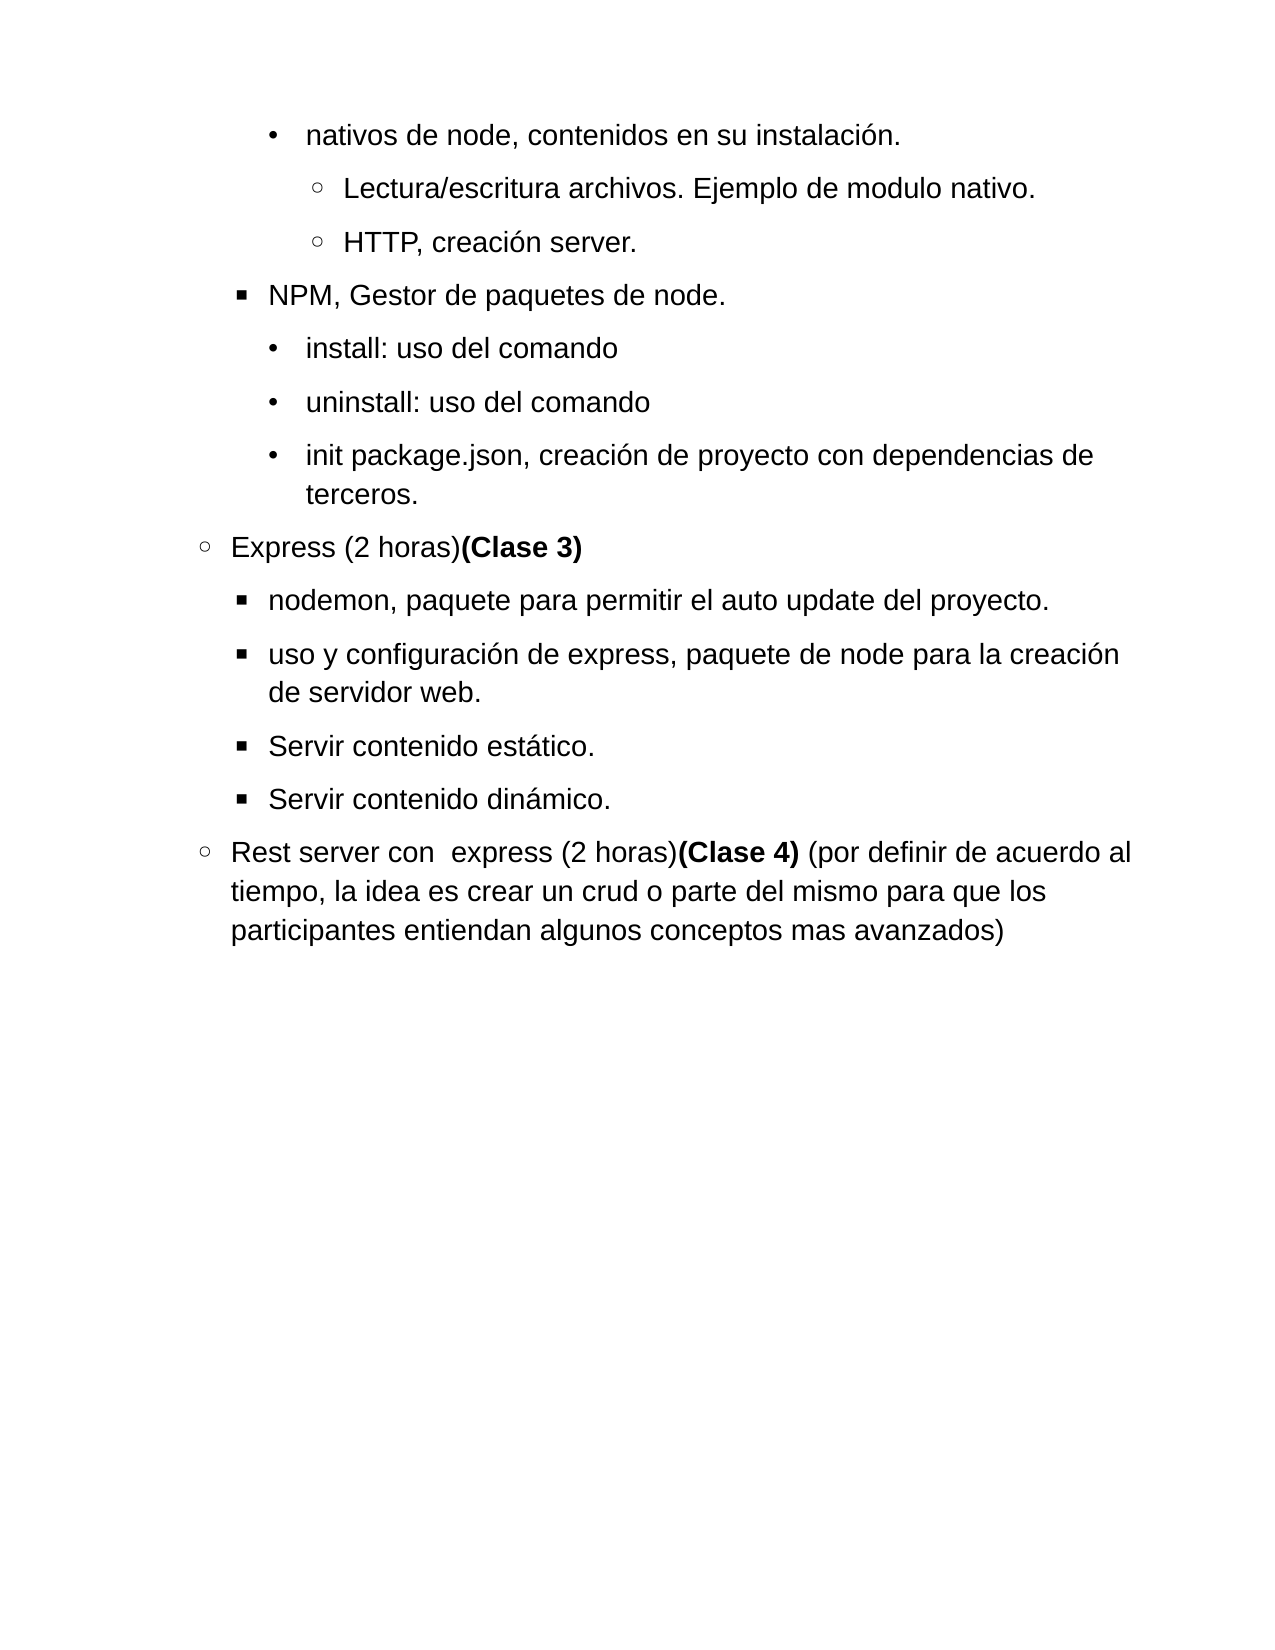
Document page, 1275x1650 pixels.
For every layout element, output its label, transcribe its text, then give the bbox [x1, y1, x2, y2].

list uninstall: uso del comando [268, 385, 1157, 418]
list uso y configuración de express, paquete de node para la creación de servidor web. [231, 637, 1157, 709]
list Lectura/escritura archivos. Ejemplo de modulo nativo. [306, 171, 1157, 205]
list Rest server con express (2 horas)(Clase 4) (por definir de acuerdo al tiempo, la idea es crear un crud o parte del mismo para que los participantes entiendan algunos conceptos mas avanzados) [193, 835, 1157, 946]
list install: uso del comando [268, 331, 1157, 365]
list init package.json, creación de proyecto con dependencias de terceros. [268, 438, 1157, 510]
list nativos de node, contenidos en su instalación. [268, 118, 1157, 152]
list HTTP, creación server. [306, 225, 1157, 258]
list Servir contenido estático. [231, 728, 1157, 762]
list nodemon, paquete para permitir el auto update del proyecto. [231, 583, 1157, 617]
list NPM, Gestor de paquetes de node. [231, 278, 1157, 312]
list Express (2 horas)(Clase 3) [193, 530, 1157, 564]
list Servir contenido dinámico. [231, 782, 1157, 816]
